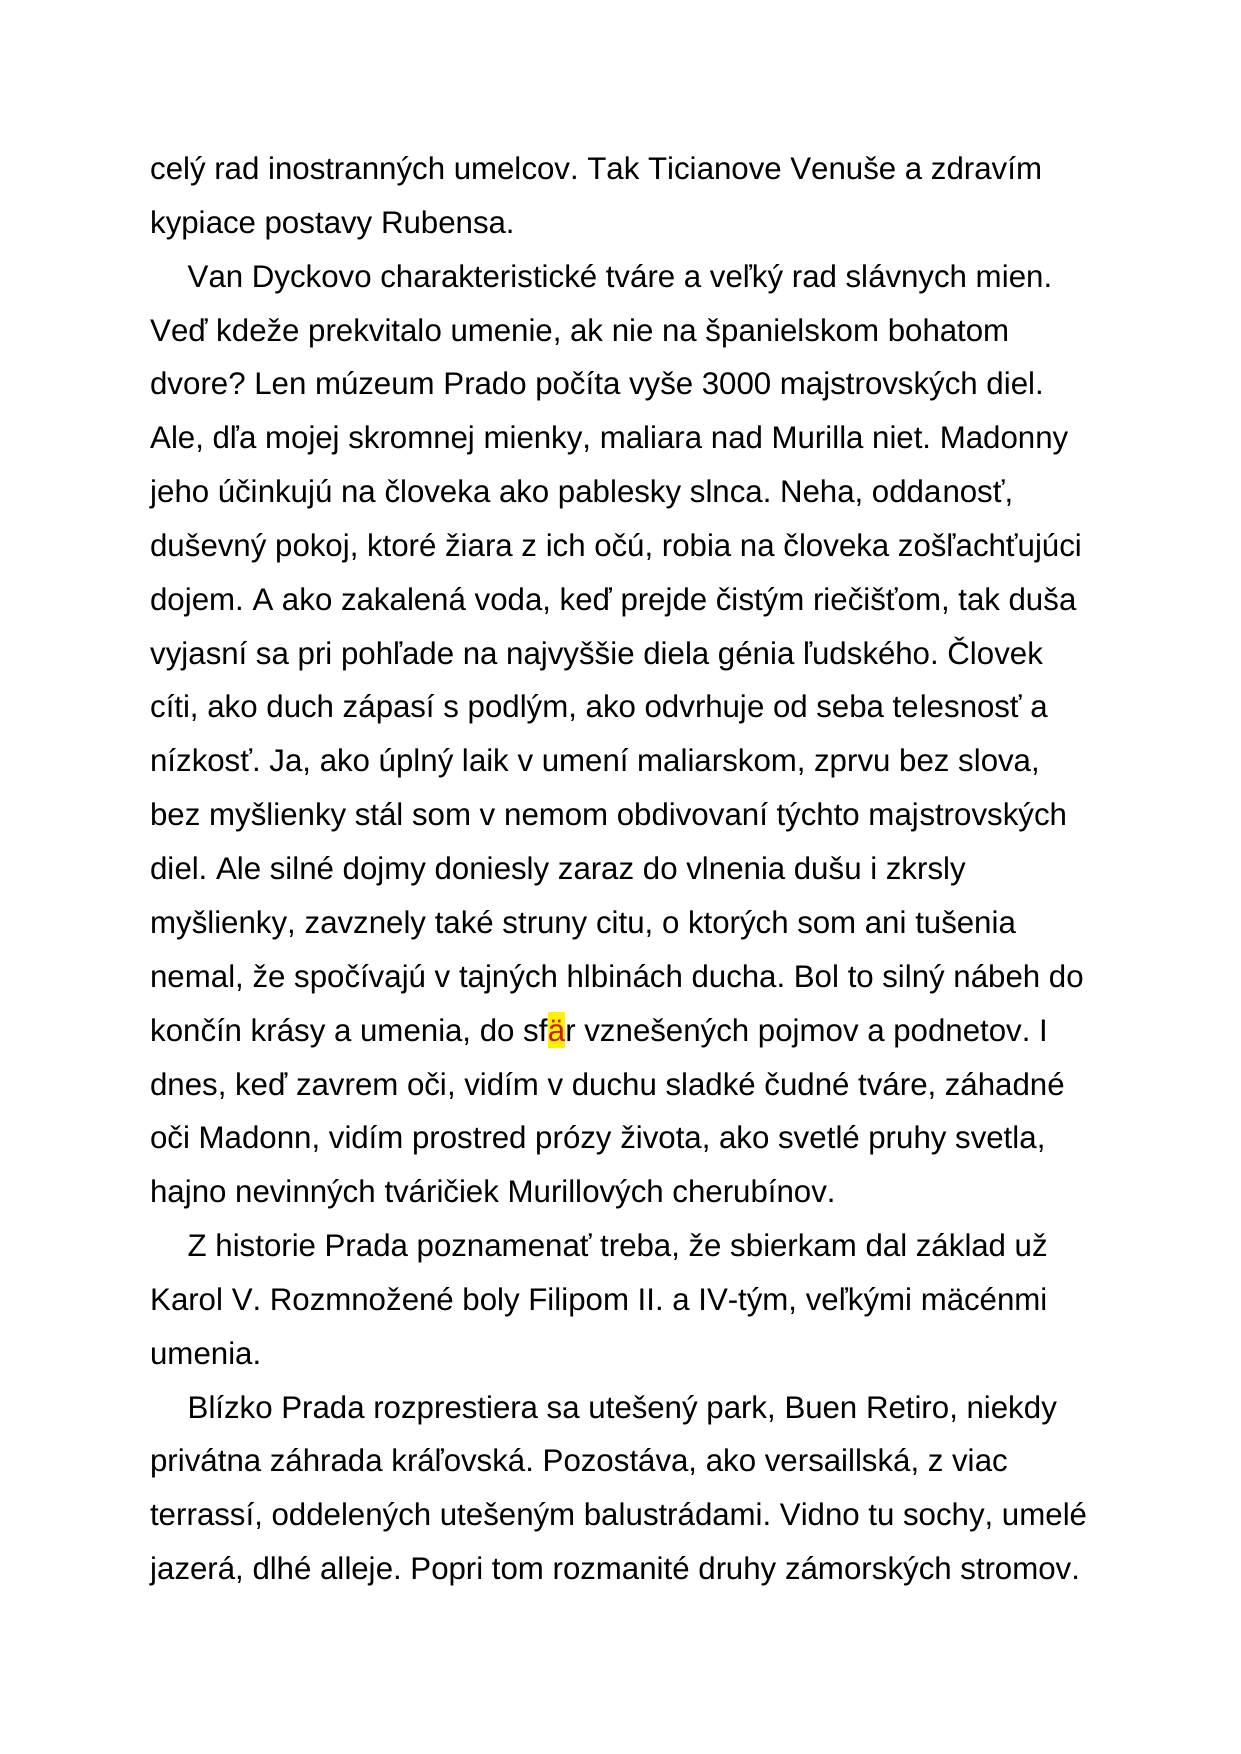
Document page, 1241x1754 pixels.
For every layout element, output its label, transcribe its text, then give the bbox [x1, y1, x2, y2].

text Van Dyckovo charakteristické tváre a veľký rad slávnych mien. Veď kdeže prekvitalo umenie, ak nie na španielskom bohatom dvore? Len múzeum Prado počíta vyše 3000 majstrovských diel. Ale, dľa mojej skromnej mienky, maliara nad Murilla niet. Madonny jeho účinkujú na človeka ako pablesky slnca. Neha, odda­nosť, duševný pokoj, ktoré žiara z ich očú, robia na človeka zošľachťujúci dojem. A ako zakalená voda, keď prejde čistým riečišťom, tak duša vyjasní sa pri pohľade na najvyššie diela génia ľudského. Človek cíti, ako duch zápasí s podlým, ako odvrhuje od seba te­lesnosť a nízkosť. Ja, ako úplný laik v umení maliarskom, zprvu bez slova, bez myšlienky stál som v nemom obdivovaní týchto maj­strovských diel. Ale silné dojmy doniesly zaraz do vlnenia dušu i zkrsly myšlienky, zavznely také struny citu, o ktorých som ani tušenia nemal, že spočívajú v tajných hlbinách ducha. Bol to silný nábeh do končín krásy a umenia, do sfär vznešených pojmov a podnetov. I dnes, keď zavrem oči, vidím v duchu sladké čudné tváre, záhadné oči Madonn, vidím prostred prózy života, ako svetlé pruhy svetla, hajno nevinných tváričiek Murillových cherubínov. [150, 258, 1091, 1209]
text celý rad inostranných umelcov. Tak Ticianove Venuše a zdravím kypiace postavy Rubensa. [150, 150, 1091, 240]
text Blízko Prada rozprestiera sa utešený park, Buen Retiro, niekdy privátna záhrada kráľovská. Pozostáva, ako versaillská, z viac terrassí, oddelených utešeným balustrádami. Vidno tu sochy, umelé jazerá, dlhé alleje. Popri tom rozmanité druhy zámorských stromov. [150, 1389, 1091, 1586]
text Z historie Prada poznamenať treba, že sbierkam dal základ už Karol V. Rozmnožené boly Filipom II. a IV-tým, veľkými mäcénmi umenia. [150, 1227, 1091, 1371]
